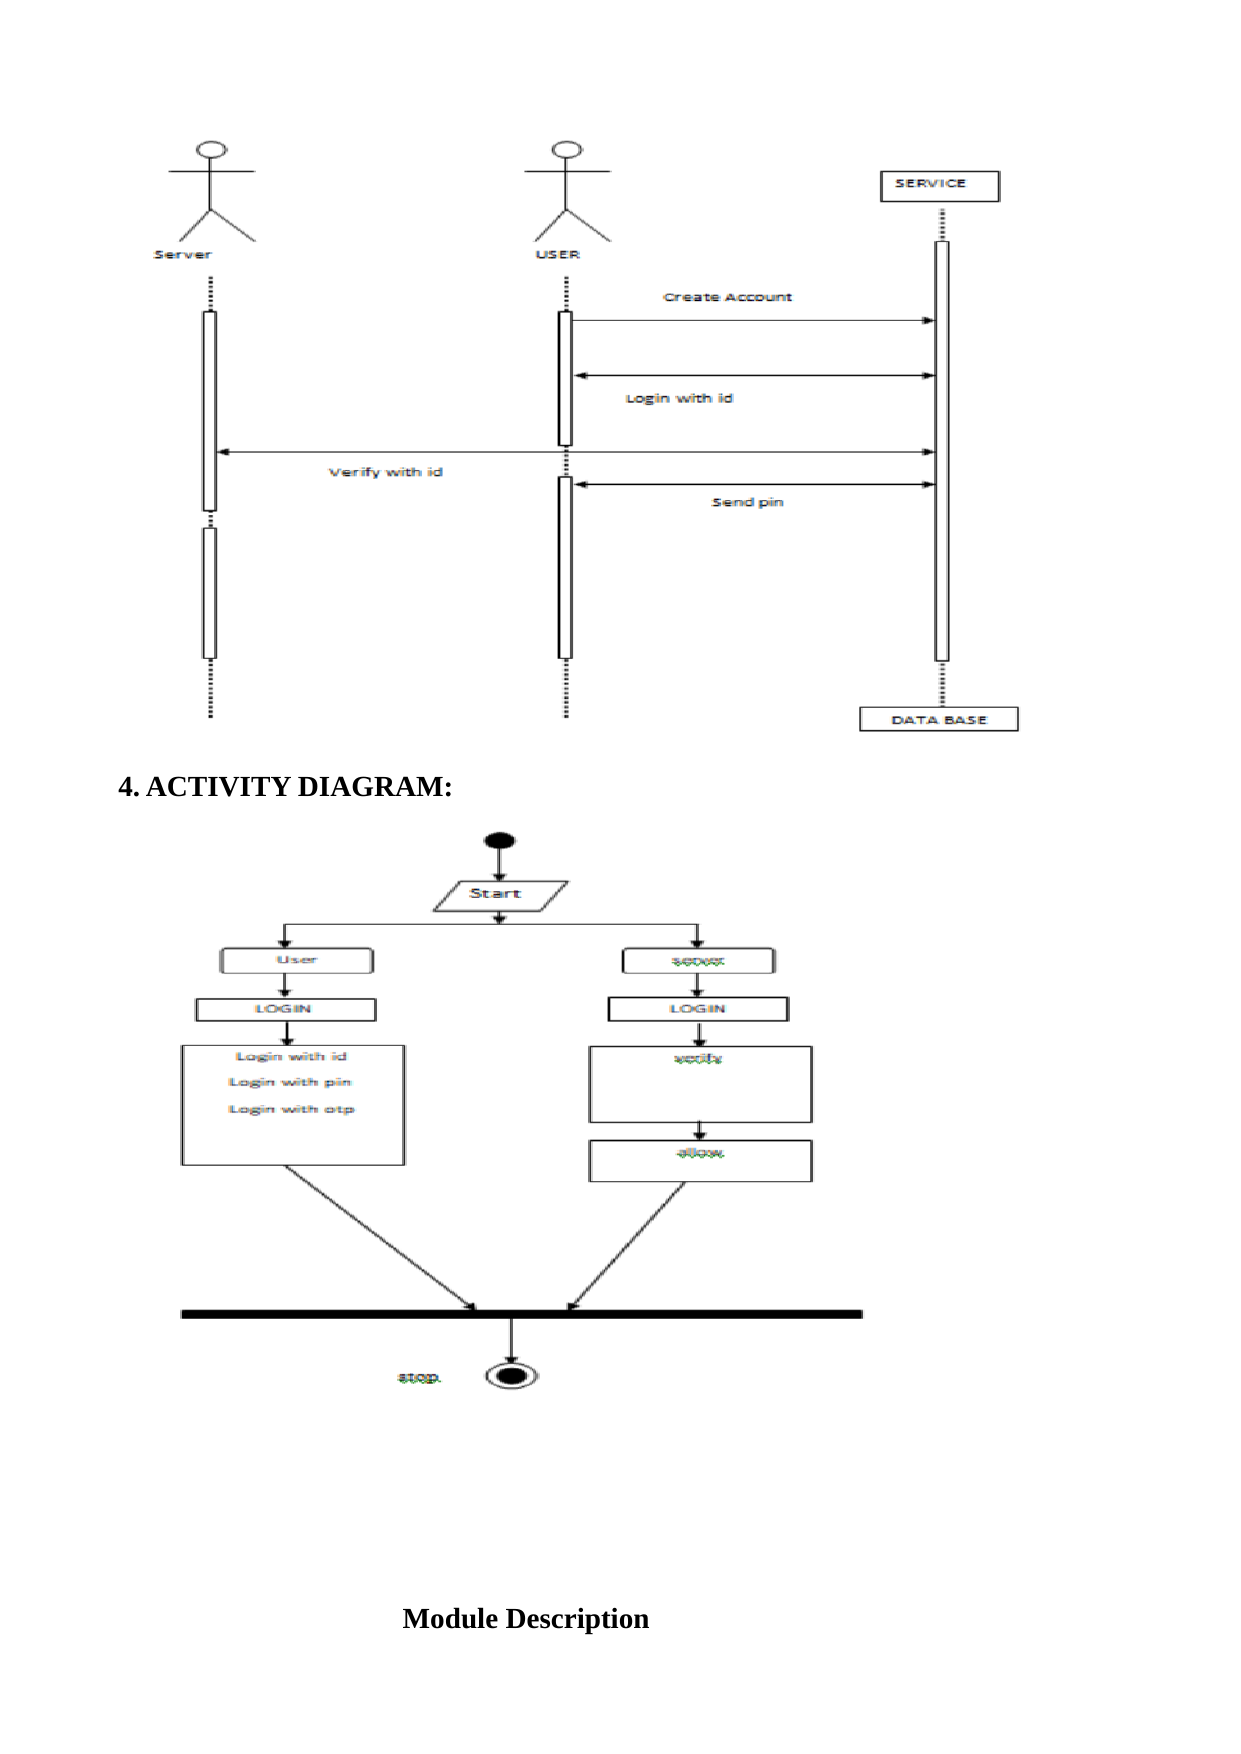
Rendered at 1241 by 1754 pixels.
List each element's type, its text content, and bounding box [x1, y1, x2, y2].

text Module Description [118, 1601, 1122, 1634]
text 4. ACTIVITY DIAGRAM: [118, 769, 1122, 802]
picture [118, 118, 1081, 756]
picture [118, 815, 962, 1401]
